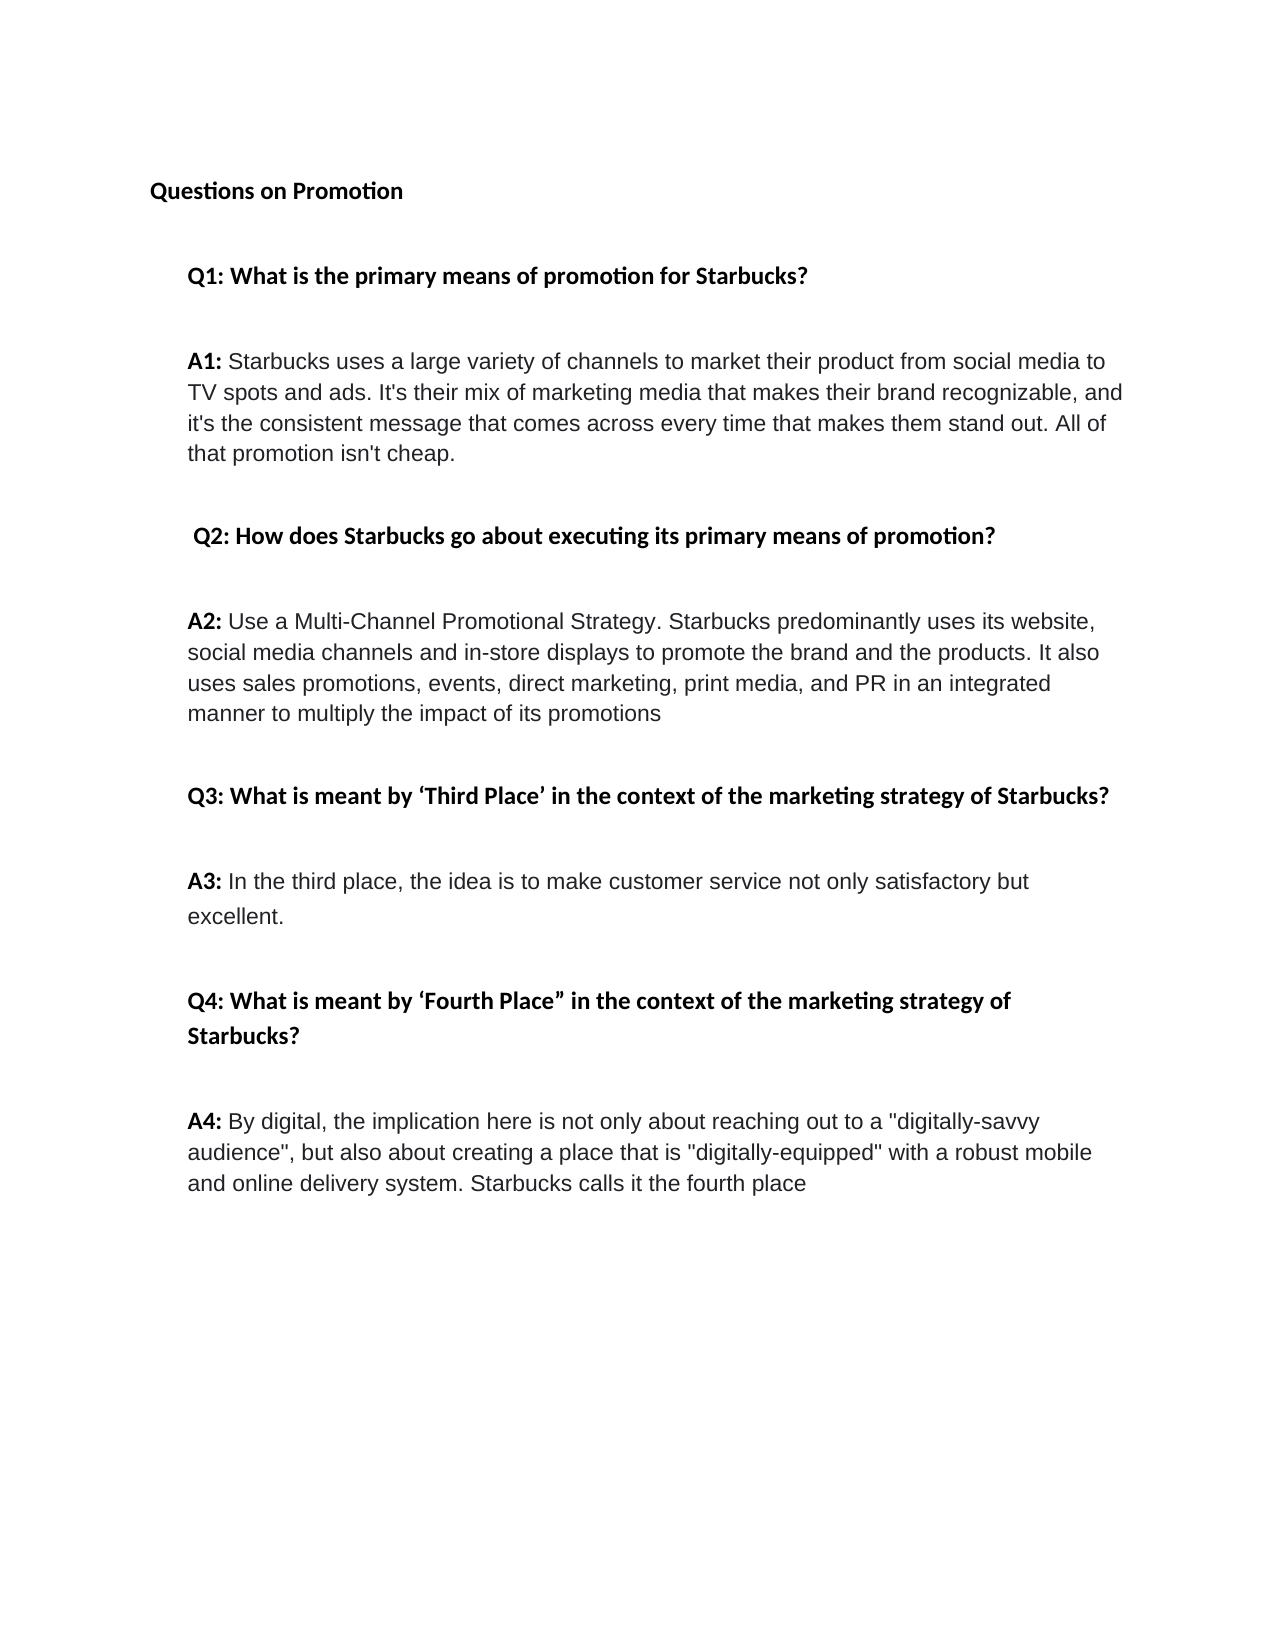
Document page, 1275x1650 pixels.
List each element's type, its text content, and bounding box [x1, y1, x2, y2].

text A1: Starbucks uses a large variety of channels to market their product from social media to TV spots and ads. It's their mix of marketing media that makes their brand recognizable, and it's the consistent message that comes across every time that makes them stand out. All of that promotion isn't cheap. [187, 345, 1125, 466]
text Q4: What is meant by ‘Fourth Place” in the context of the marketing strategy of Starbucks? [187, 985, 1125, 1051]
text Q2: How does Starbucks go about executing its primary means of promotion? [187, 520, 1125, 551]
text Questions on Promotion [150, 175, 1125, 206]
text A3: In the third place, the idea is to make customer service not only satisfactory but excellent. [187, 865, 1125, 931]
text A2: Use a Multi-Channel Promotional Strategy. Starbucks predominantly uses its website, social media channels and in-store displays to promote the brand and the products. It also uses sales promotions, events, direct marketing, print media, and PR in an integrated manner to multiply the impact of its promotions [187, 605, 1125, 726]
text Q1: What is the primary means of promotion for Starbucks? [187, 260, 1125, 291]
text Q3: What is meant by ‘Third Place’ in the context of the marketing strategy of Starbucks? [150, 780, 1125, 811]
text A4: By digital, the implication here is not only about reaching out to a "digitally-savvy audience", but also about creating a place that is "digitally-equipped" with a robust mobile and online delivery system. Starbucks calls it the fourth place [187, 1105, 1125, 1196]
